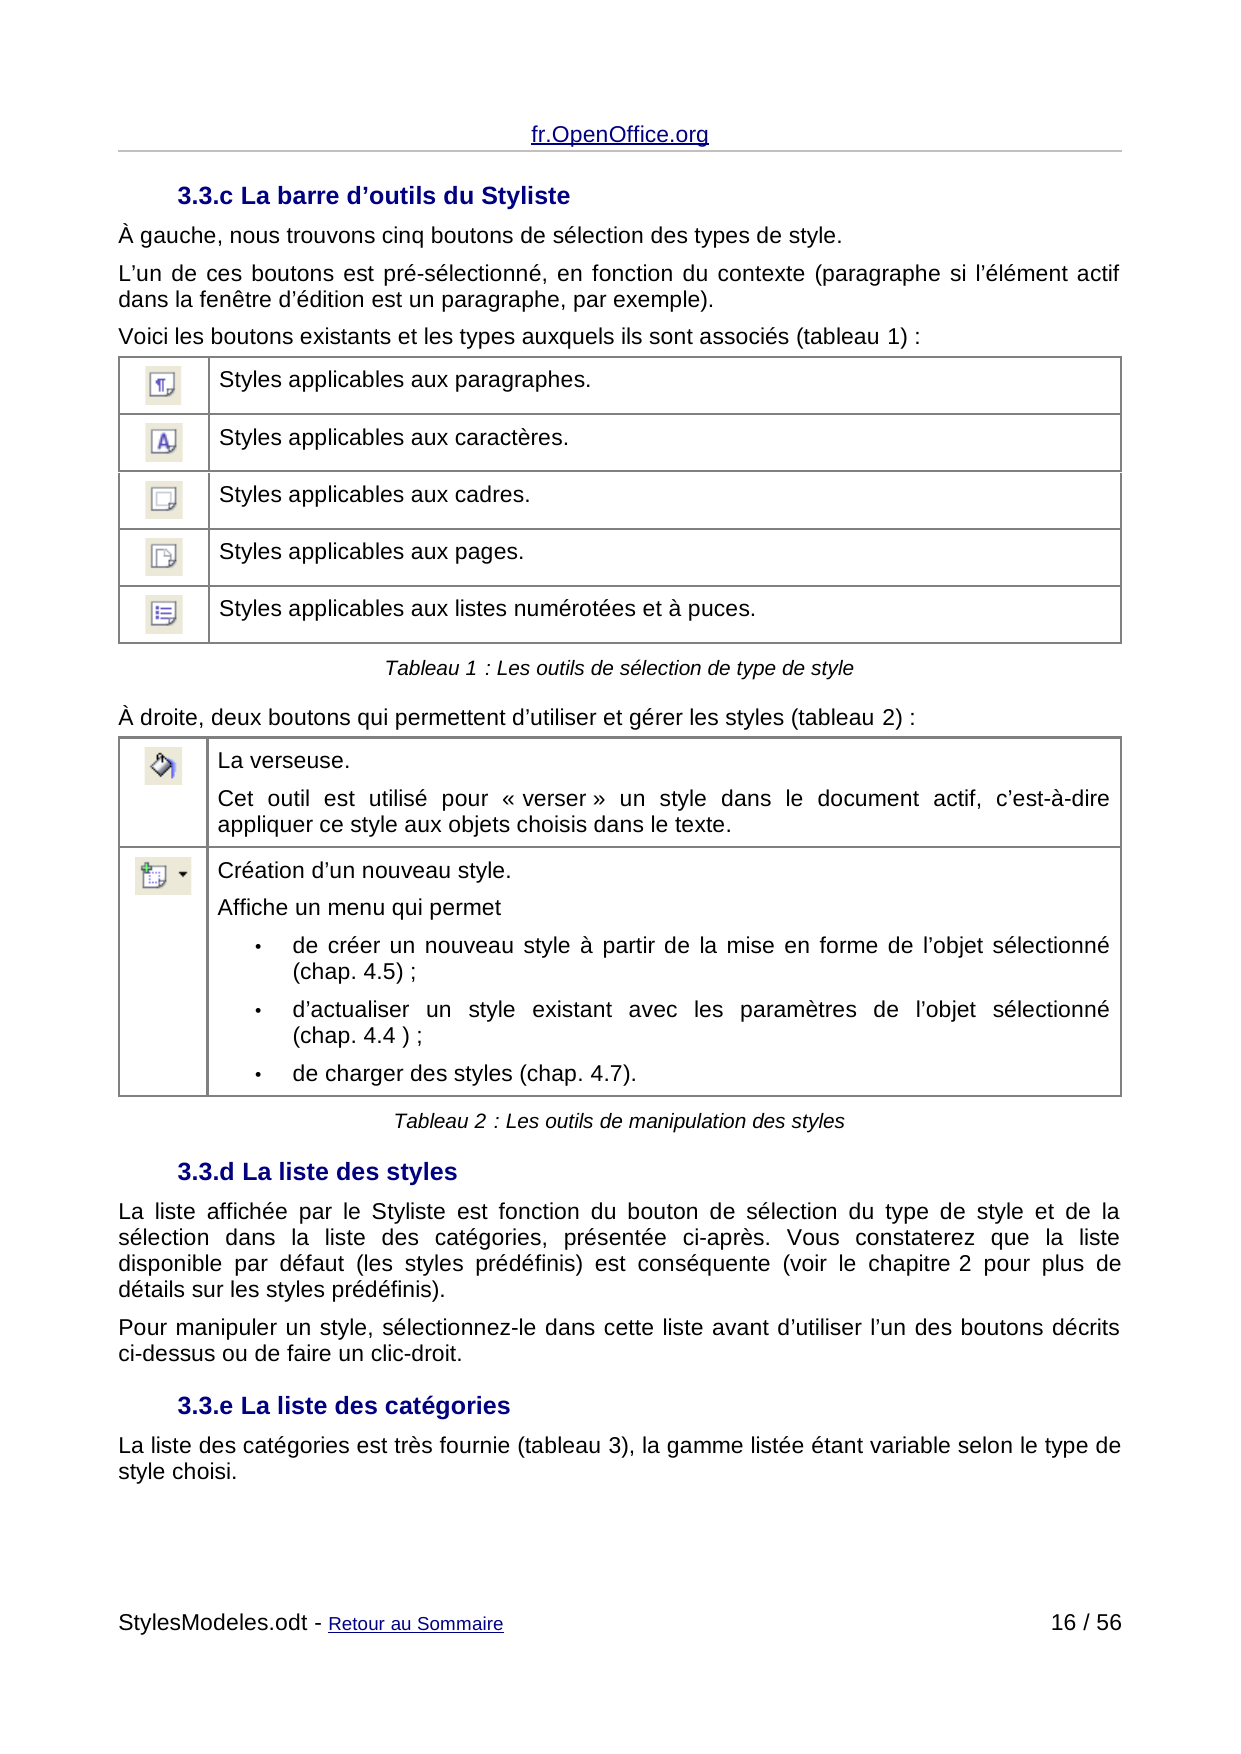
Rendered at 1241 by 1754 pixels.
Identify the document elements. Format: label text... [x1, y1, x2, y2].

table_cell Styles applicables aux caractères. [210, 415, 1120, 470]
picture [135, 857, 192, 895]
text La liste des catégories est très fournie (tableau 3), la gamme listée étant variable selon le type de style choisi. [118, 1432, 1122, 1484]
table_header [120, 739, 206, 846]
text Tableau 2 : Les outils de manipulation des styles [118, 1110, 1122, 1133]
table_cell [120, 848, 206, 894]
text Voici les boutons existants et les types auxquels ils sont associés (tableau 1) : [118, 324, 1122, 350]
text La liste affichée par le Styliste est fonction du bouton de sélection du type de style et de la sélection dans la liste des catégories, présentée ci-après. Vous constaterez que la liste disponible par défaut (les styles prédéfinis) est conséquente (voir le chapitre 2 pour plus de détails sur les styles prédéfinis). [118, 1199, 1122, 1303]
table_cell Styles applicables aux listes numérotées et à puces. [210, 587, 1120, 642]
text À gauche, nous trouvons cinq boutons de sélection des types de style. [118, 222, 1122, 248]
text L’un de ces boutons est pré-sélectionné, en fonction du contexte (paragraphe si l’élément actif dans la fenêtre d’édition est un paragraphe, par exemple). [118, 260, 1122, 312]
table_header Styles applicables aux paragraphes. [210, 358, 1120, 413]
table_cell [120, 895, 206, 1095]
subtitle La liste des styles [177, 1158, 1122, 1186]
subtitle La barre d’outils du Styliste [177, 182, 1122, 209]
table_cell [120, 587, 208, 642]
text À droite, deux boutons qui permettent d’utiliser et gérer les styles (tableau 2) : [118, 704, 1122, 730]
table_header La verseuse. Cet outil est utilisé pour « verser » un style dans le document actif, c’est-à-dire appliquer ce style aux objets choisis dans le texte. [209, 739, 1120, 846]
table_cell Styles applicables aux cadres. [210, 473, 1120, 528]
picture [144, 747, 183, 785]
subtitle La liste des catégories [177, 1392, 1122, 1420]
picture [145, 481, 183, 519]
table_cell [120, 473, 208, 528]
table_cell Création d’un nouveau style. Affiche un menu qui permet de créer un nouveau style à partir de la mise en forme de l’objet sélectionné (chap. 4.5) ; d’actualiser un style existant avec les paramètres de l’objet sélectionné (chap. 4.4 ) ; de charger des styles (chap. 4.7). [209, 848, 1120, 1095]
picture [145, 423, 183, 462]
table_cell [120, 539, 208, 585]
table_header [120, 358, 208, 413]
table_cell Styles applicables aux pages. [210, 530, 1120, 585]
picture [145, 595, 183, 634]
picture [145, 366, 183, 405]
text Tableau 1 : Les outils de sélection de type de style [118, 657, 1122, 680]
text Pour manipuler un style, sélectionnez-le dans cette liste avant d’utiliser l’un des boutons décrits ci‑dessus ou de faire un clic-droit. [118, 1315, 1122, 1367]
picture [145, 538, 183, 576]
table_cell [120, 415, 208, 470]
table_cell [120, 530, 208, 538]
